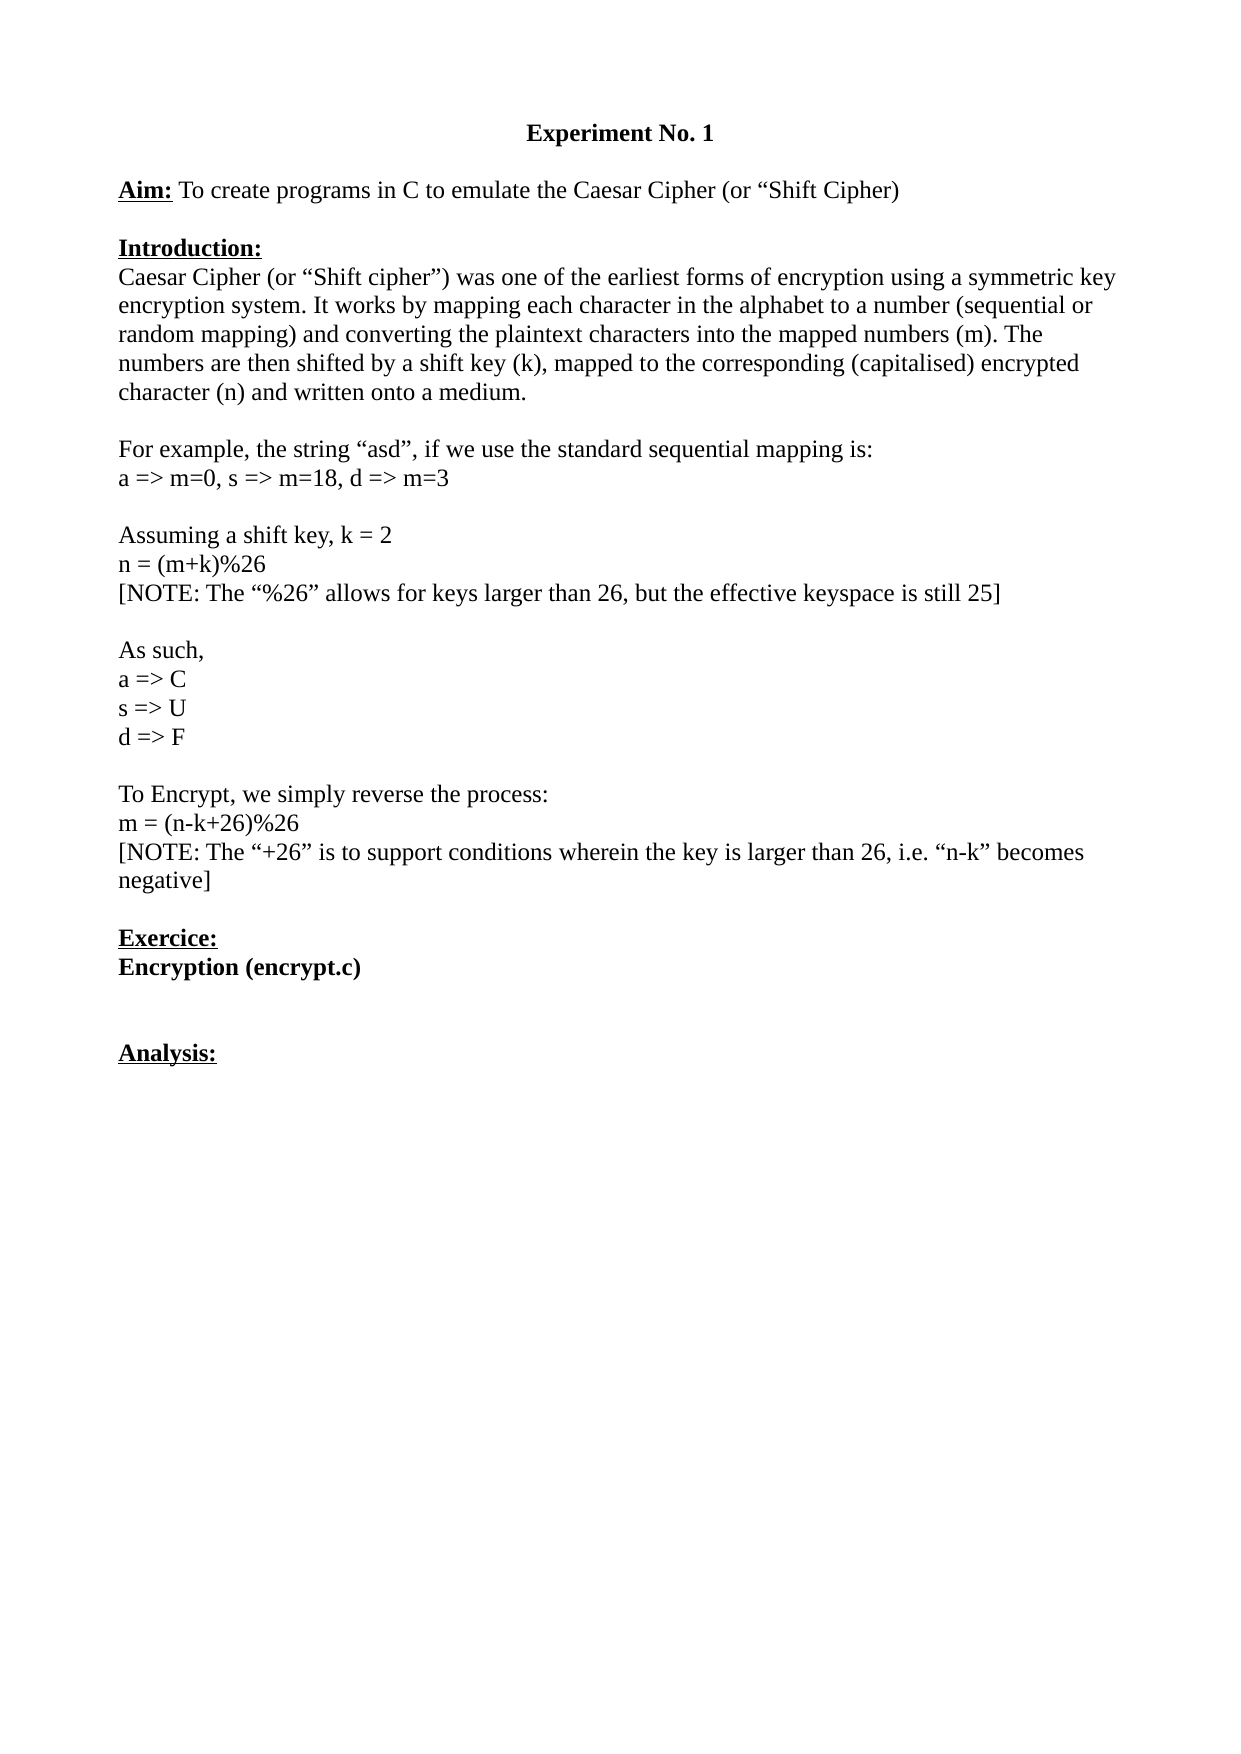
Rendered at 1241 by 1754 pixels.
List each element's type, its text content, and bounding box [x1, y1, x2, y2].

text s => U [118, 693, 1122, 722]
text For example, the string “asd”, if we use the standard sequential mapping is: [118, 434, 1122, 463]
text Assuming a shift key, k = 2 [118, 521, 1122, 549]
text Aim: To create programs in C to emulate the Caesar Cipher (or “Shift Cipher) [118, 176, 1122, 204]
text Exercice: [118, 923, 1122, 952]
text Analysis: [118, 1038, 1122, 1067]
text Experiment No. 1 [118, 118, 1122, 147]
text Caesar Cipher (or “Shift cipher”) was one of the earliest forms of encryption using a symmetric key encryption system. It works by mapping each character in the alphabet to a number (sequential or random mapping) and converting the plaintext characters into the mapped numbers (m). The numbers are then shifted by a shift key (k), mapped to the corresponding (capitalised) encrypted character (n) and written onto a medium. [118, 262, 1122, 406]
text [NOTE: The “%26” allows for keys larger than 26, but the effective keyspace is still 25] [118, 578, 1122, 607]
text Encryption (encrypt.c) [118, 952, 1122, 981]
text a => C [118, 664, 1122, 693]
text a => m=0, s => m=18, d => m=3 [118, 463, 1122, 492]
text As such, [118, 636, 1122, 664]
text m = (n-k+26)%26 [118, 808, 1122, 837]
text d => F [118, 722, 1122, 751]
text n = (m+k)%26 [118, 549, 1122, 578]
text Introduction: [118, 233, 1122, 262]
text To Encrypt, we simply reverse the process: [118, 779, 1122, 808]
text [NOTE: The “+26” is to support conditions wherein the key is larger than 26, i.e. “n-k” becomes negative] [118, 837, 1122, 894]
